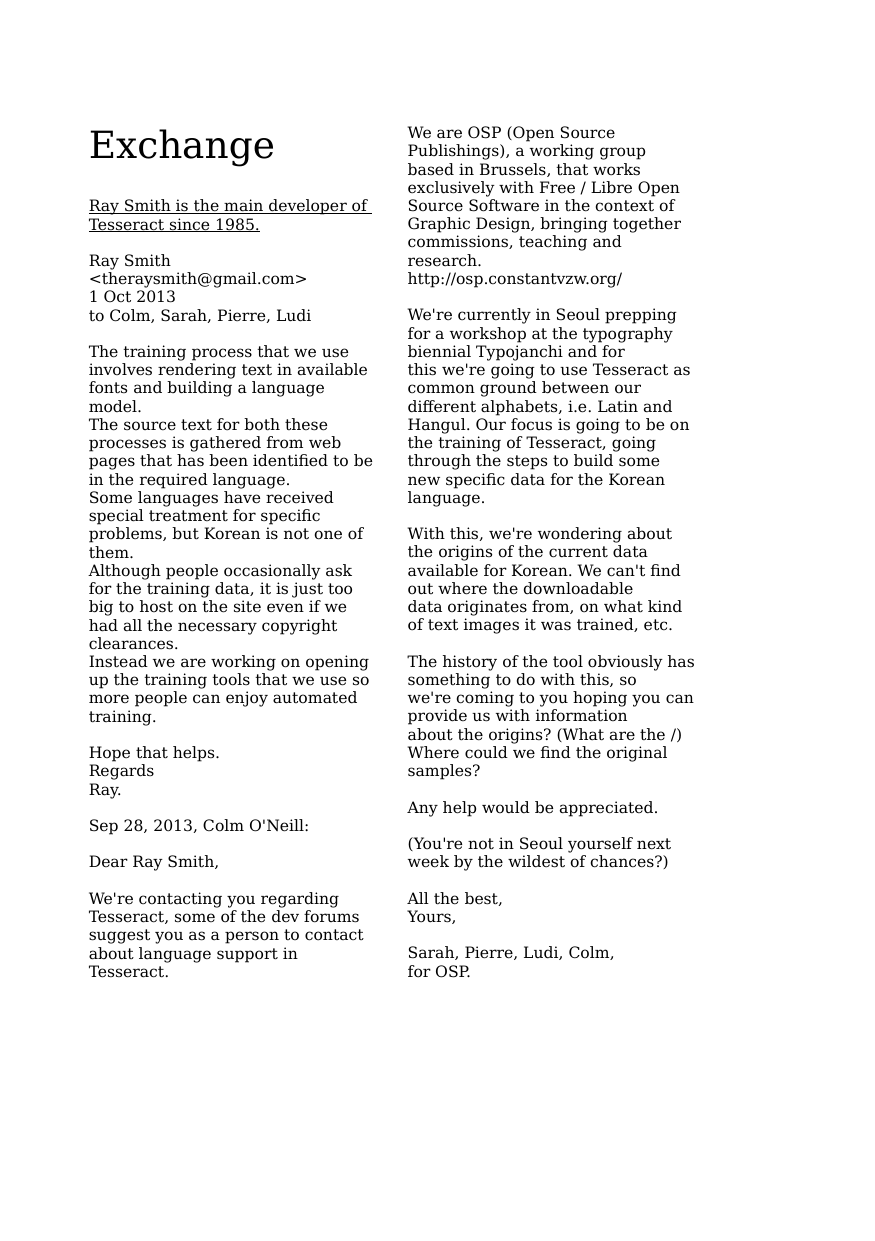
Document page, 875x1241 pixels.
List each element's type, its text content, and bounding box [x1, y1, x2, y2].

text Ray Smith <theraysmith@gmail.com> [88, 252, 378, 288]
text Ray Smith is the main developer of Tesseract since 1985. [88, 197, 378, 234]
text We are OSP (Open Source Publishings), a working group based in Brussels, that works exclusively with Free / Libre Open Source Software in the context of Graphic Design, bringing together [407, 124, 697, 233]
text We're contacting you regarding Tesseract, some of the dev forums [88, 890, 378, 926]
text The training process that we use involves rendering text in available fonts and building a language model. [88, 343, 378, 416]
text Regards [88, 762, 378, 781]
text Exchange [88, 124, 378, 168]
text available for Korean. We can't find out where the downloadable [407, 562, 697, 598]
text Ray. [88, 781, 378, 799]
text Some languages have received special treatment for specific problems, but Korean is not one of them. [88, 489, 378, 562]
text for OSP. [407, 963, 697, 981]
text suggest you as a person to contact about language support in [88, 926, 378, 963]
text to Colm, Sarah, Pierre, Ludi [88, 307, 378, 325]
text The history of the tool obviously has something to do with this, so [407, 653, 697, 689]
text samples? [407, 762, 697, 780]
text data originates from, on what kind of text images it was trained, etc. [407, 598, 697, 634]
text Hope that helps. [88, 744, 378, 762]
text Although people occasionally ask for the training data, it is just too big to host on the site even if we had all the necessary copyright clearances. [88, 562, 378, 653]
text We're currently in Seoul prepping for a workshop at the typography [407, 306, 697, 343]
text Dear Ray Smith, [88, 853, 378, 872]
text Instead we are working on opening up the training tools that we use so more people can enjoy automated training. [88, 653, 378, 726]
text With this, we're wondering about the origins of the current data [407, 525, 697, 562]
text All the best, [407, 890, 697, 908]
text biennial Typojanchi and for [407, 343, 697, 361]
text commissions, teaching and research. http://osp.constantvzw.org/ [407, 233, 697, 288]
text we're coming to you hoping you can provide us with information [407, 689, 697, 726]
text about the origins? (What are the /) Where could we find the original [407, 726, 697, 762]
text (You're not in Seoul yourself next week by the wildest of chances?) [407, 835, 697, 871]
text Sarah, Pierre, Ludi, Colm, [407, 944, 697, 963]
text The source text for both these processes is gathered from web pages that has been identified to be in the required language. [88, 416, 378, 489]
text this we're going to use Tesseract as common ground between our [407, 361, 697, 397]
text Sep 28, 2013, Colm O'Neill: [88, 817, 378, 835]
text 1 Oct 2013 [88, 288, 378, 307]
text Any help would be appreciated. [407, 798, 697, 817]
text Yours, [407, 908, 697, 926]
text different alphabets, i.e. Latin and Hangul. Our focus is going to be on the training of Tesseract, going through the steps to build some new specific data for the Korean language. [407, 397, 697, 507]
text Tesseract. [88, 963, 378, 981]
